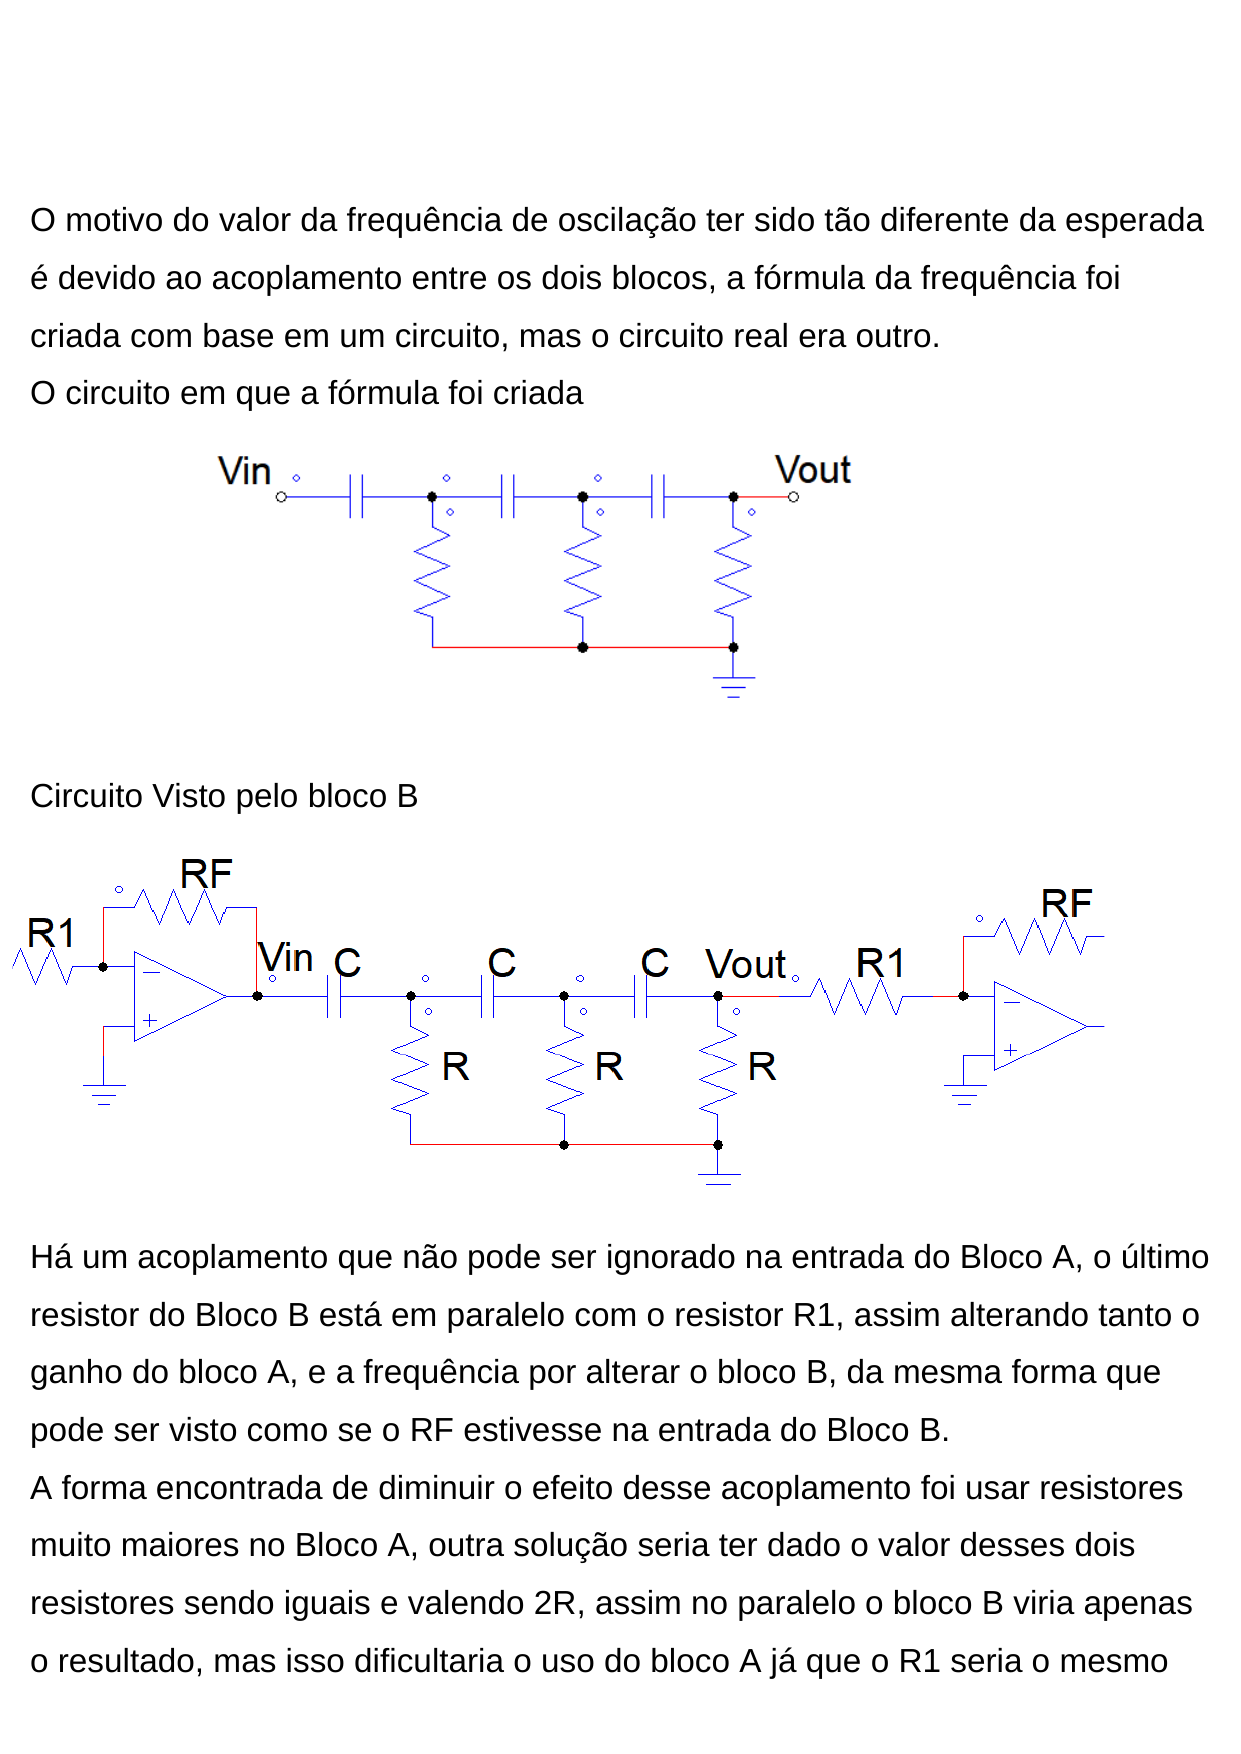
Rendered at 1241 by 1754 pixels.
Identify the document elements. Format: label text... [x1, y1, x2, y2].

picture [12, 819, 1105, 1186]
picture [202, 426, 919, 719]
text Há um acoplamento que não pode ser ignorado na entrada do Bloco A, o último resistor do Bloco B está em paralelo com o resistor R1, assim alterando tanto o ganho do bloco A, e a frequência por alterar o bloco B, da mesma forma que pode ser visto como se o RF estivesse na entrada do Bloco B. [30, 1237, 1211, 1449]
text O motivo do valor da frequência de oscilação ter sido tão diferente da esperada é devido ao acoplamento entre os dois blocos, a fórmula da frequência foi criada com base em um circuito, mas o circuito real era outro. [30, 201, 1211, 354]
text A forma encontrada de diminuir o efeito desse acoplamento foi usar resistores muito maiores no Bloco A, outra solução seria ter dado o valor desses dois resistores sendo iguais e valendo 2R, assim no paralelo o bloco B viria apenas o resultado, mas isso dificultaria o uso do bloco A já que o R1 seria o mesmo [30, 1468, 1211, 1679]
text O circuito em que a fórmula foi criada [30, 373, 1211, 412]
text Circuito Visto pelo bloco B [30, 777, 1211, 815]
